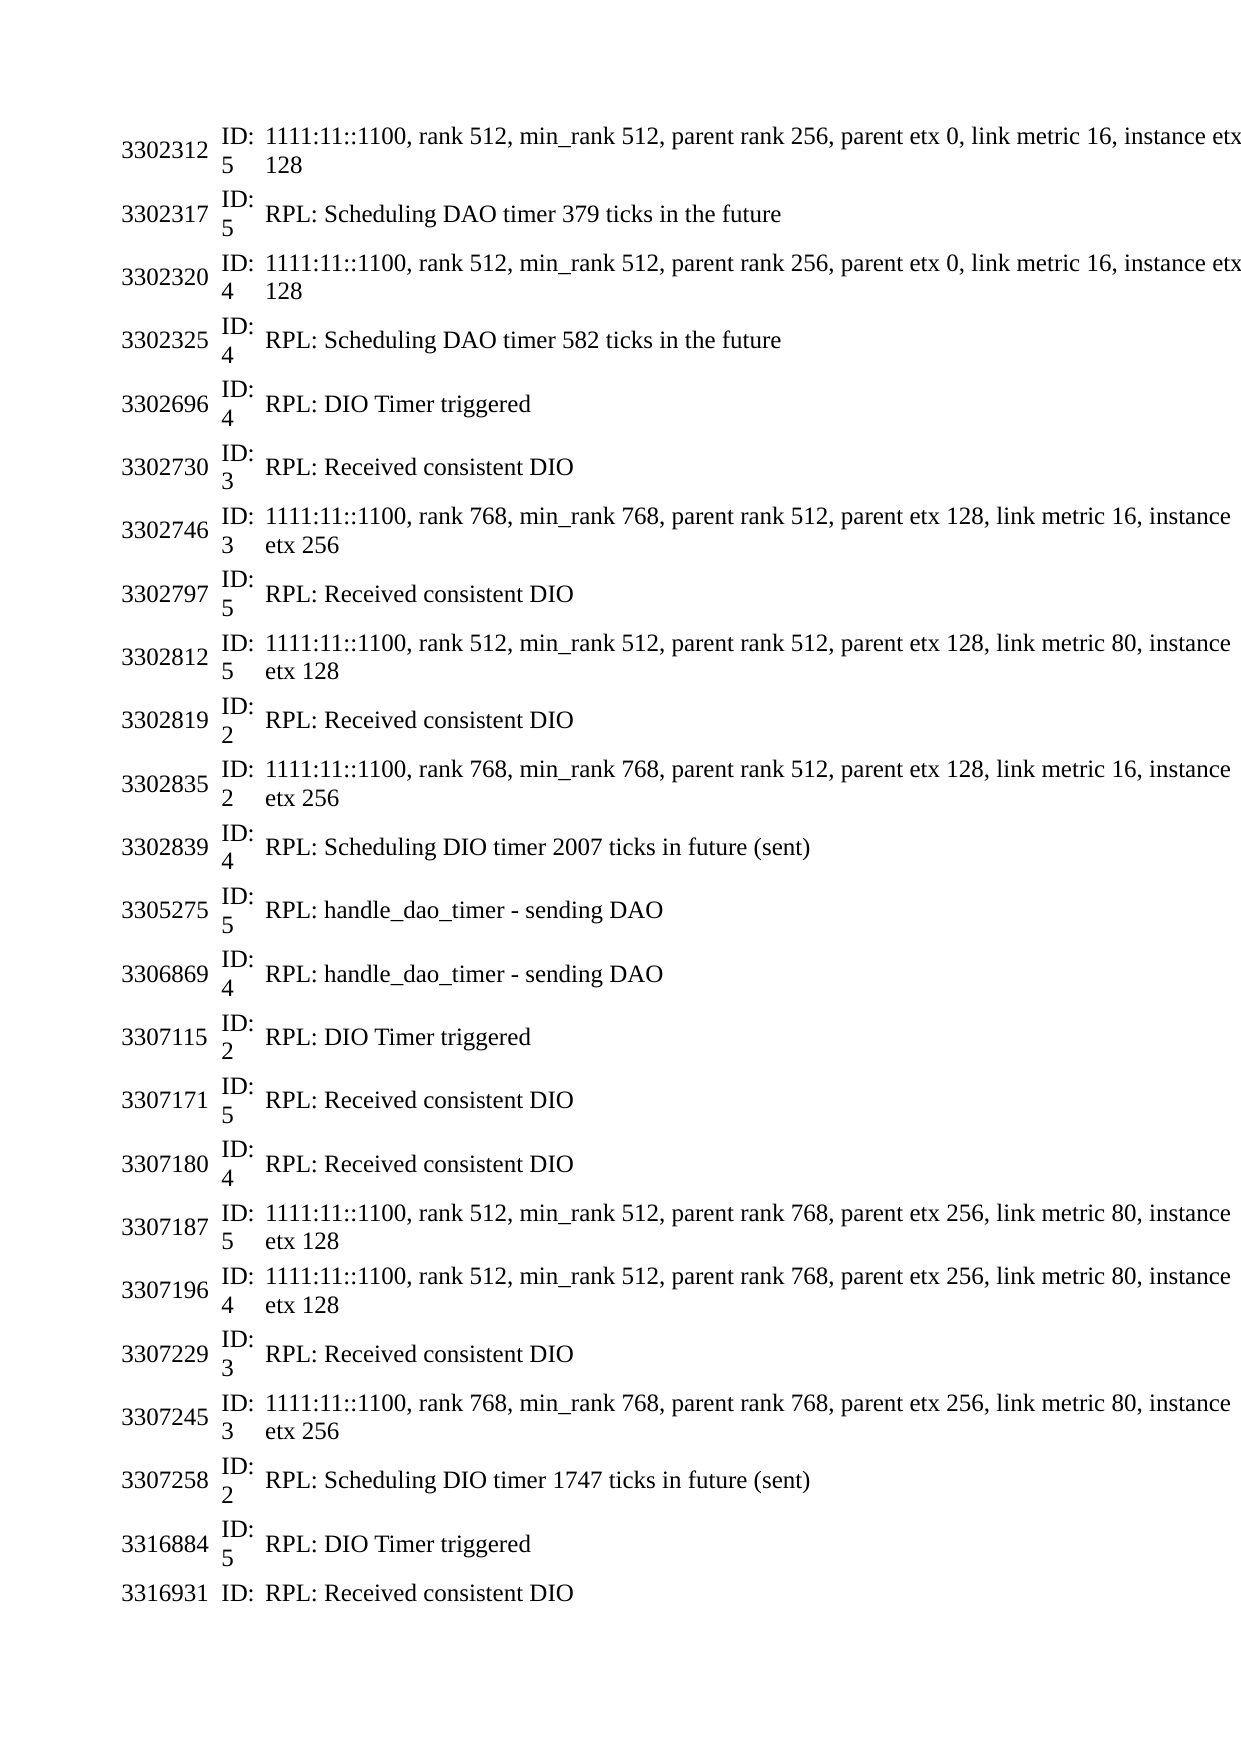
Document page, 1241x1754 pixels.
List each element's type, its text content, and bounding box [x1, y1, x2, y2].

table_cell RPL: DIO Timer triggered [262, 1005, 1240, 1068]
table_cell 3302325 [118, 308, 218, 371]
table_cell 1111:11::1100, rank 512, min_rank 512, parent rank 256, parent etx 0, link metric 16, instance etx 128 [262, 118, 1240, 181]
table_cell 3305275 [118, 878, 218, 941]
table_cell ID:3 [218, 1385, 262, 1448]
table_cell RPL: Received consistent DIO [262, 561, 1240, 625]
table_cell RPL: Scheduling DIO timer 2007 ticks in future (sent) [262, 815, 1240, 878]
table_cell ID:3 [218, 498, 262, 561]
table_cell RPL: Received consistent DIO [262, 1575, 1240, 1609]
table_cell 3302696 [118, 371, 218, 435]
table_cell RPL: Scheduling DIO timer 1747 ticks in future (sent) [262, 1448, 1240, 1511]
table_cell 3316884 [118, 1511, 218, 1575]
table_cell 3302812 [118, 625, 218, 688]
table_cell ID:4 [218, 245, 262, 308]
table_cell ID:4 [218, 815, 262, 878]
table_cell ID:5 [218, 118, 262, 181]
table_cell 3302797 [118, 561, 218, 625]
table_cell 3307187 [118, 1195, 218, 1258]
table_cell RPL: DIO Timer triggered [262, 1511, 1240, 1575]
table_cell 3302312 [118, 118, 218, 181]
table_cell 3307196 [118, 1258, 218, 1321]
table_cell 1111:11::1100, rank 512, min_rank 512, parent rank 768, parent etx 256, link metric 80, instance etx 128 [262, 1195, 1240, 1258]
table_cell RPL: handle_dao_timer - sending DAO [262, 941, 1240, 1005]
table_cell 3307229 [118, 1321, 218, 1385]
table_cell ID:2 [218, 1005, 262, 1068]
table_cell 3302746 [118, 498, 218, 561]
table_cell ID:4 [218, 371, 262, 435]
table_cell ID:4 [218, 941, 262, 1005]
table_cell 3302730 [118, 435, 218, 498]
table_cell 3307115 [118, 1005, 218, 1068]
table_cell 3302839 [118, 815, 218, 878]
table_cell 1111:11::1100, rank 512, min_rank 512, parent rank 768, parent etx 256, link metric 80, instance etx 128 [262, 1258, 1240, 1321]
table_cell 3302819 [118, 688, 218, 751]
table_cell RPL: Received consistent DIO [262, 1068, 1240, 1131]
table_cell 1111:11::1100, rank 512, min_rank 512, parent rank 256, parent etx 0, link metric 16, instance etx 128 [262, 245, 1240, 308]
table_cell RPL: Scheduling DAO timer 582 ticks in the future [262, 308, 1240, 371]
table_cell ID:5 [218, 625, 262, 688]
table_cell ID:4 [218, 1131, 262, 1195]
table_cell 3307171 [118, 1068, 218, 1131]
table_cell RPL: Scheduling DAO timer 379 ticks in the future [262, 181, 1240, 245]
table_cell ID:2 [218, 751, 262, 815]
table_cell ID:2 [218, 688, 262, 751]
table_cell 3302320 [118, 245, 218, 308]
table_cell ID: [218, 1575, 262, 1609]
table_cell ID:2 [218, 1448, 262, 1511]
table_cell 1111:11::1100, rank 768, min_rank 768, parent rank 768, parent etx 256, link metric 80, instance etx 256 [262, 1385, 1240, 1448]
table_cell ID:5 [218, 1068, 262, 1131]
table_cell ID:3 [218, 1321, 262, 1385]
table_cell ID:4 [218, 1258, 262, 1321]
table_cell RPL: DIO Timer triggered [262, 371, 1240, 435]
table_cell ID:5 [218, 1511, 262, 1575]
table_cell RPL: Received consistent DIO [262, 688, 1240, 751]
table_cell RPL: Received consistent DIO [262, 435, 1240, 498]
table_cell RPL: handle_dao_timer - sending DAO [262, 878, 1240, 941]
table_cell ID:5 [218, 181, 262, 245]
table_cell ID:5 [218, 878, 262, 941]
table_cell 3307245 [118, 1385, 218, 1448]
table_cell 3316931 [118, 1575, 218, 1609]
table_cell 1111:11::1100, rank 768, min_rank 768, parent rank 512, parent etx 128, link metric 16, instance etx 256 [262, 498, 1240, 561]
table_cell 3307258 [118, 1448, 218, 1511]
table_cell 1111:11::1100, rank 512, min_rank 512, parent rank 512, parent etx 128, link metric 80, instance etx 128 [262, 625, 1240, 688]
table_cell RPL: Received consistent DIO [262, 1321, 1240, 1385]
table_cell ID:5 [218, 1195, 262, 1258]
table_cell 3306869 [118, 941, 218, 1005]
table_cell 1111:11::1100, rank 768, min_rank 768, parent rank 512, parent etx 128, link metric 16, instance etx 256 [262, 751, 1240, 815]
table_cell 3302835 [118, 751, 218, 815]
table_cell 3307180 [118, 1131, 218, 1195]
table_cell 3302317 [118, 181, 218, 245]
table_cell ID:4 [218, 308, 262, 371]
table_cell ID:5 [218, 561, 262, 625]
table_cell RPL: Received consistent DIO [262, 1131, 1240, 1195]
table_cell ID:3 [218, 435, 262, 498]
